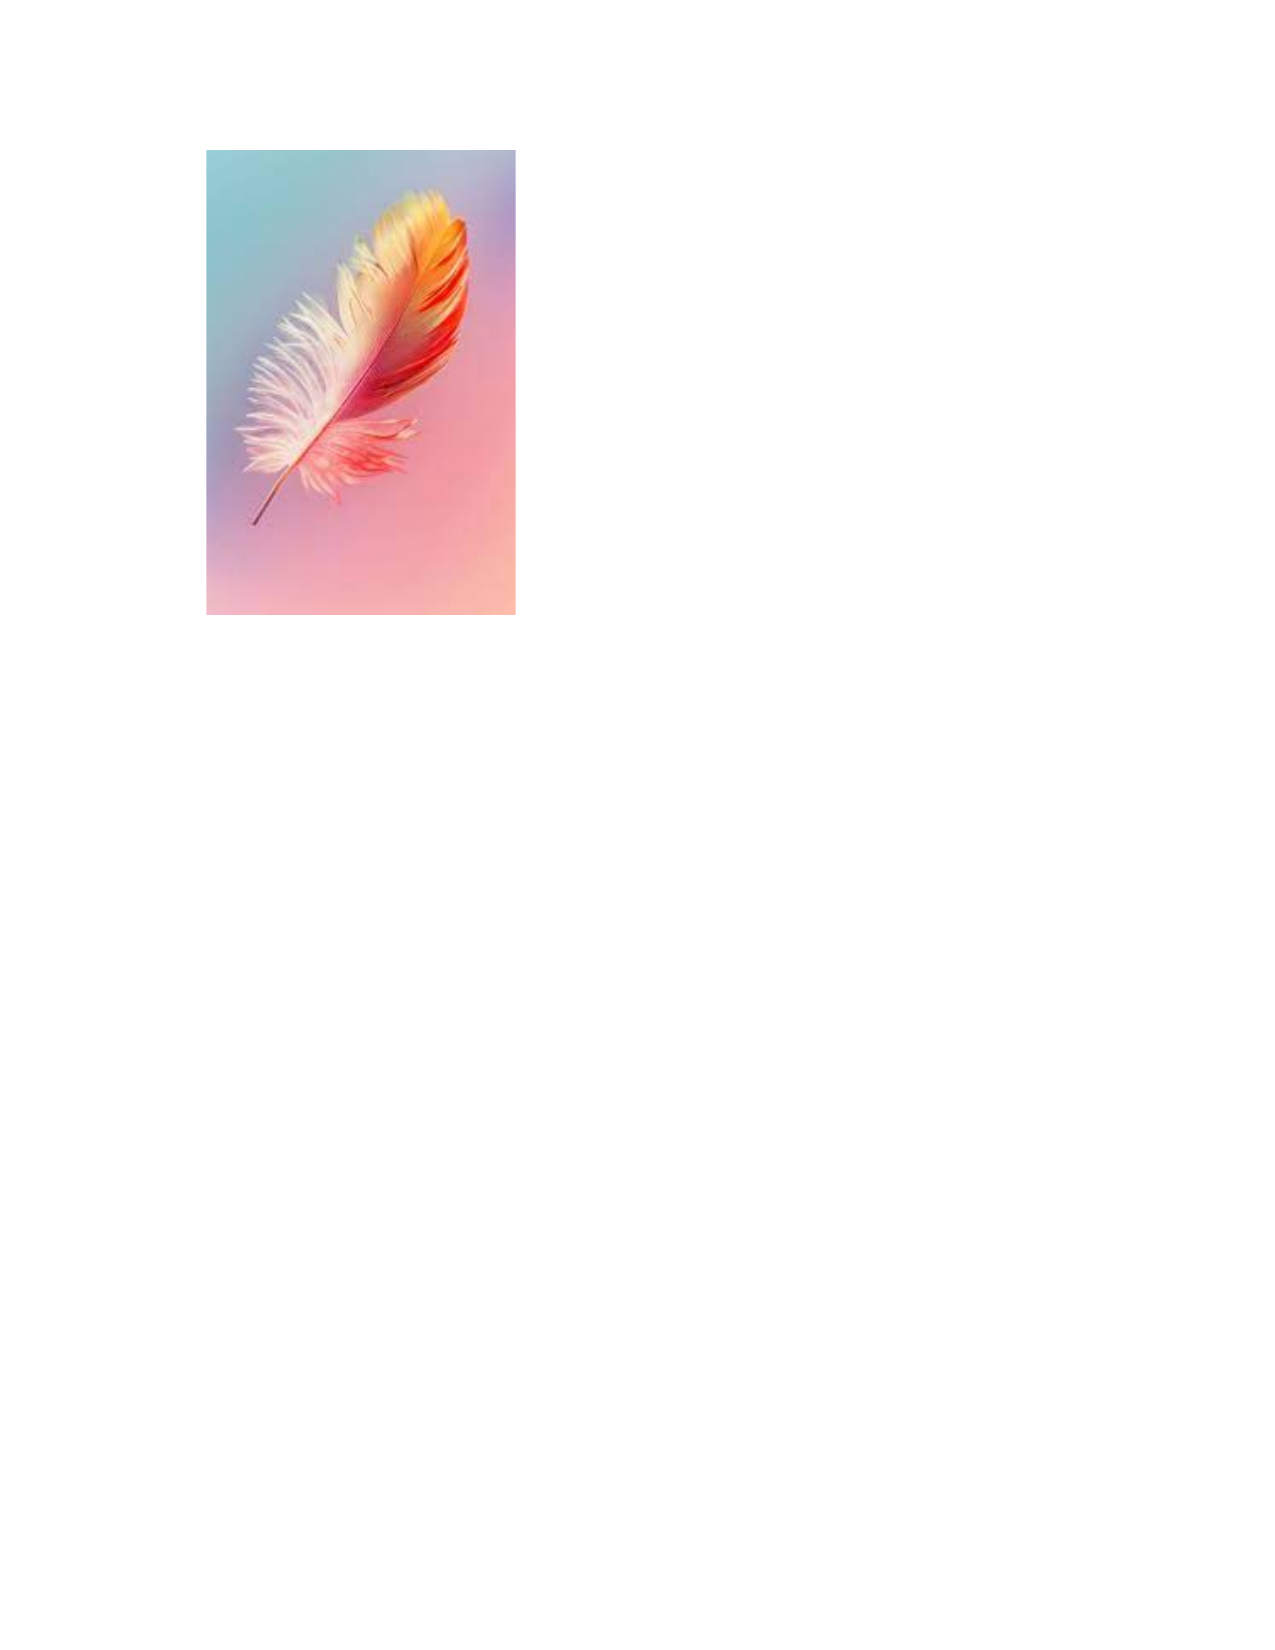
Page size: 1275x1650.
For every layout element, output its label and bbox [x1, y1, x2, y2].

picture [206, 150, 516, 615]
